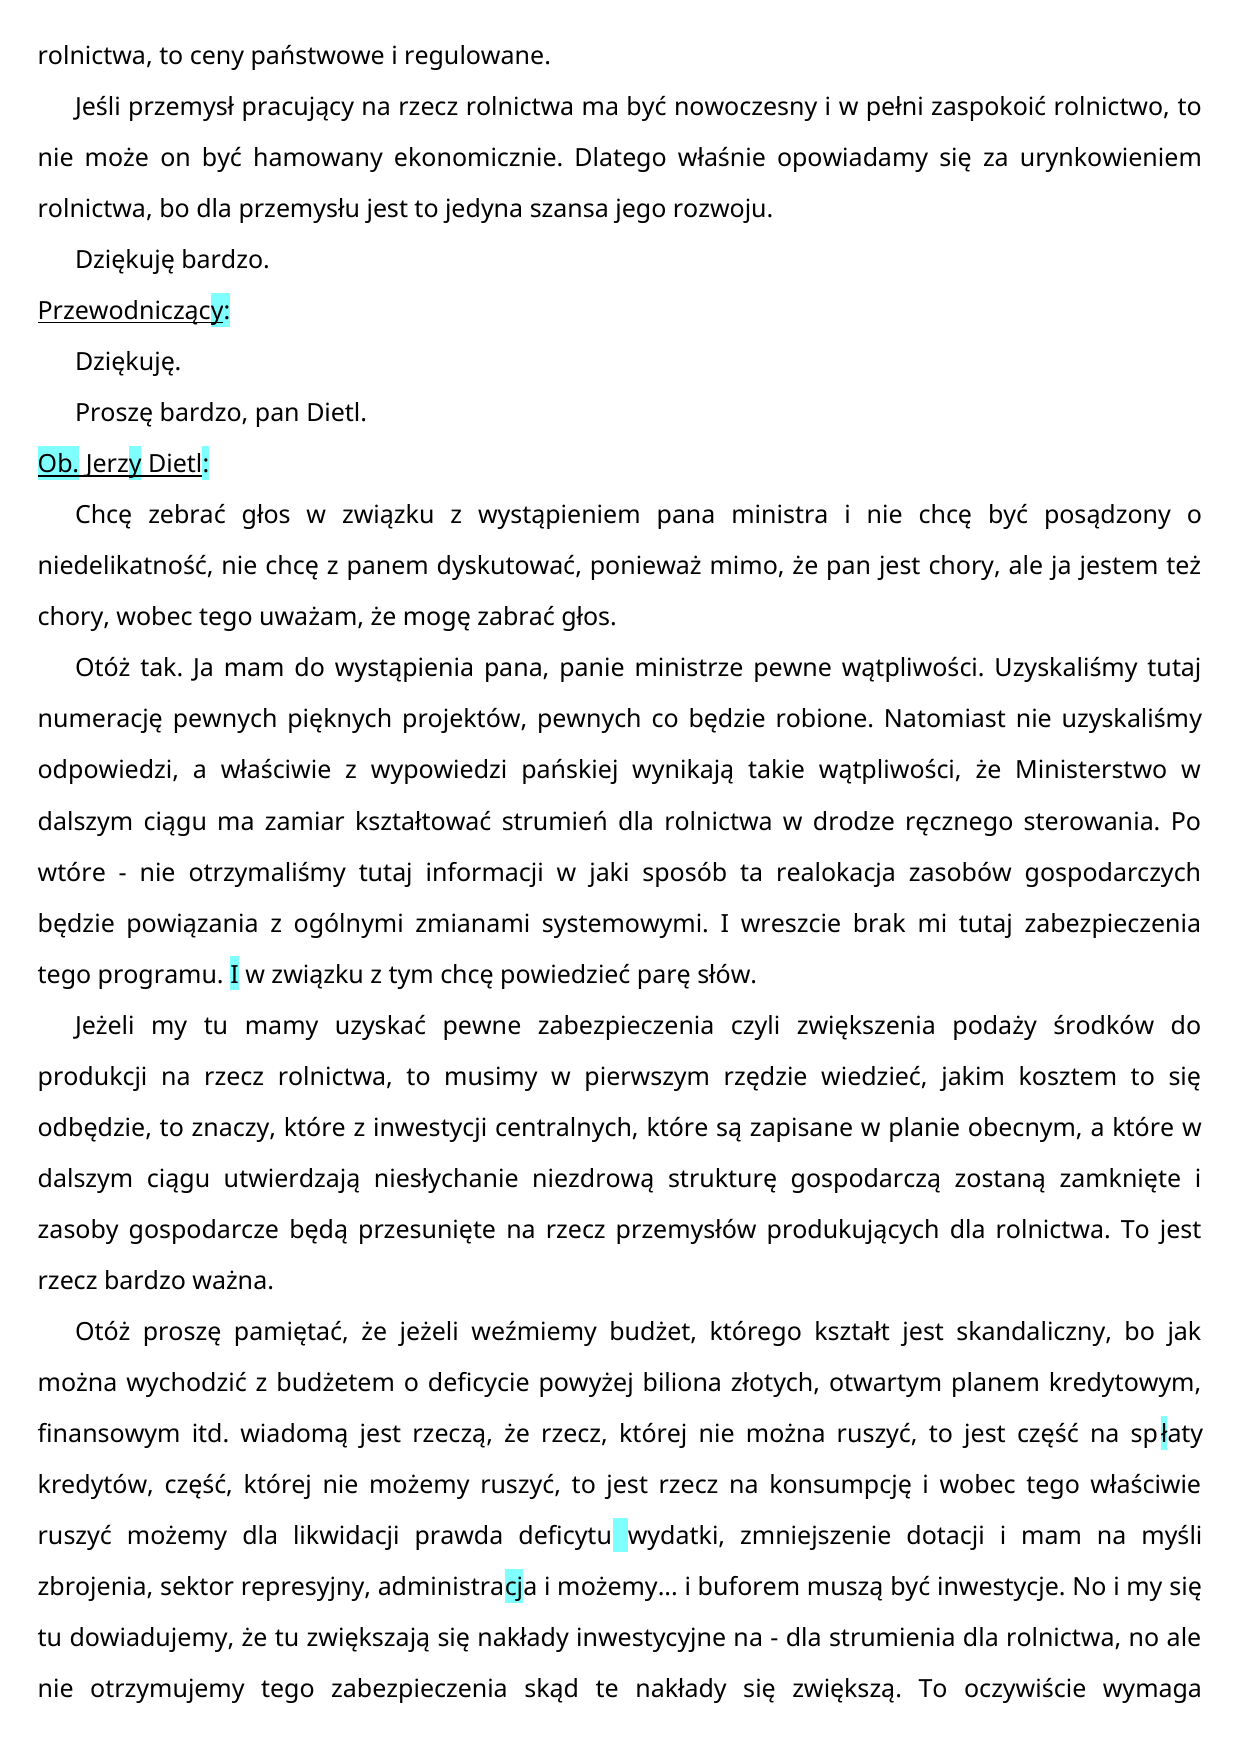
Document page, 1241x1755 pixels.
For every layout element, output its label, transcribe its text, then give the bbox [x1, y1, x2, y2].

text Otóż proszę pamiętać, że jeżeli weźmiemy budżet, którego kształt jest skandaliczny, bo jak można wychodzić z budżetem o deficycie powyżej biliona złotych, otwartym planem kredytowym, finansowym itd. wiadomą jest rzeczą, że rzecz, której nie można ruszyć, to jest część na spłaty kredytów, część, której nie możemy ruszyć, to jest rzecz na konsumpcję i wobec tego właściwie ruszyć możemy dla likwidacji prawda deficytu wydatki, zmniejszenie dotacji i mam na myśli zbrojenia, sektor represyjny, administracja i możemy... i buforem muszą być inwestycje. No i my się tu dowiadujemy, że tu zwiększają się nakłady inwestycyjne na - dla strumienia dla rolnictwa, no ale nie otrzymujemy tego zabezpieczenia skąd te nakłady się zwiększą. To oczywiście wymaga [37, 1313, 1203, 1705]
text rolnictwa, to ceny państwowe i regulowane. [37, 37, 1203, 72]
text Przewodniczący: [37, 293, 1203, 327]
text Dziękuję bardzo. [37, 242, 1203, 276]
text Dziękuję. [37, 344, 1203, 378]
text Chcę zebrać głos w związku z wystąpieniem pana ministra i nie chcę być posądzony o niedelikatność, nie chcę z panem dyskutować, ponieważ mimo, że pan jest chory, ale ja jestem też chory, wobec tego uważam, że mogę zabrać głos. [37, 497, 1203, 633]
text Otóż tak. Ja mam do wystąpienia pana, panie ministrze pewne wątpliwości. Uzyskaliśmy tutaj numerację pewnych pięknych projektów, pewnych co będzie robione. Natomiast nie uzyskaliśmy odpowiedzi, a właściwie z wypowiedzi pańskiej wynikają takie wątpliwości, że Ministerstwo w dalszym ciągu ma zamiar kształtować strumień dla rolnictwa w drodze ręcznego sterowania. Po wtóre - nie otrzymaliśmy tutaj informacji w jaki sposób ta realokacja zasobów gospodarczych będzie powiązania z ogólnymi zmianami systemowymi. I wreszcie brak mi tutaj zabezpieczenia tego programu. I w związku z tym chcę powiedzieć parę słów. [37, 650, 1203, 990]
text Proszę bardzo, pan Dietl. [37, 395, 1203, 429]
text Jeśli przemysł pracujący na rzecz rolnictwa ma być nowoczesny i w pełni zaspokoić rolnictwo, to nie może on być hamowany ekonomicznie. Dlatego właśnie opowiadamy się za urynkowieniem rolnictwa, bo dla przemysłu jest to jedyna szansa jego rozwoju. [37, 88, 1203, 225]
text Jeżeli my tu mamy uzyskać pewne zabezpieczenia czyli zwiększenia podaży środków do produkcji na rzecz rolnictwa, to musimy w pierwszym rzędzie wiedzieć, jakim kosztem to się odbędzie, to znaczy, które z inwestycji centralnych, które są zapisane w planie obecnym, a które w dalszym ciągu utwierdzają niesłychanie niezdrową strukturę gospodarczą zostaną zamknięte i zasoby gospodarcze będą przesunięte na rzecz przemysłów produkujących dla rolnictwa. To jest rzecz bardzo ważna. [37, 1007, 1203, 1297]
text Ob. Jerzy Dietl: [37, 446, 1203, 480]
